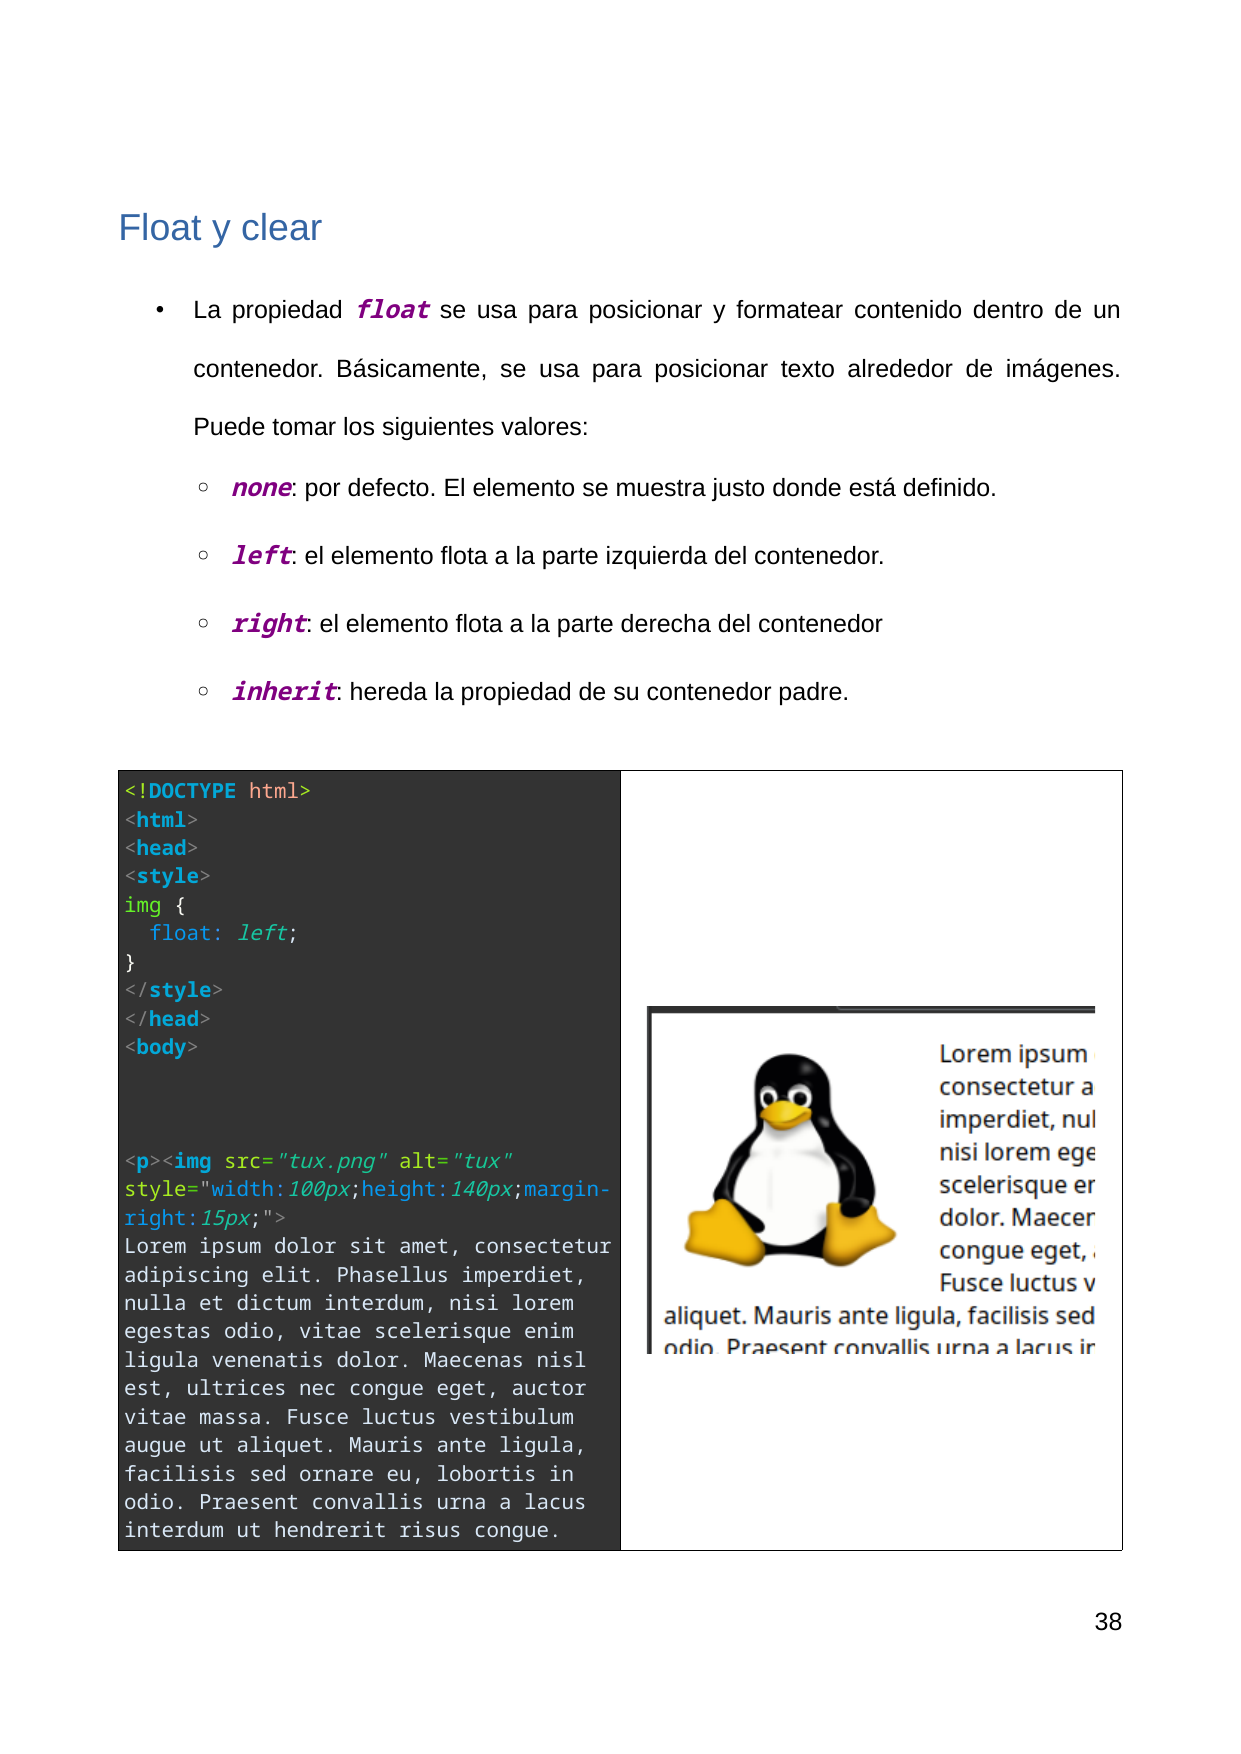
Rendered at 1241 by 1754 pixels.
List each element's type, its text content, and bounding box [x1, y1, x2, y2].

list inherit: hereda la propiedad de su contenedor padre. [193, 673, 1122, 708]
list left: el elemento flota a la parte izquierda del contenedor. [193, 537, 1122, 571]
text Float y clear [118, 205, 1122, 248]
picture [646, 1006, 1096, 1354]
list none: por defecto. El elemento se muestra justo donde está definido. [193, 469, 1122, 503]
table_header [621, 771, 1122, 1550]
list right: el elemento flota a la parte derecha del contenedor [193, 605, 1122, 639]
table_header <!DOCTYPE html> <html> <head> <style> img { float: left; } </style> </head> <body> <p><img src="tux.png" alt="tux" style="width:100px;height:140px;margin-right:15px;"> Lorem ipsum dolor sit amet, consectetur adipiscing elit. Phasellus imperdiet, nulla et dictum interdum, nisi lorem egestas odio, vitae scelerisque enim ligula venenatis dolor. Maecenas nisl est, ultrices nec congue eget, auctor vitae massa. Fusce luctus vestibulum augue ut aliquet. Mauris ante ligula, facilisis sed ornare eu, lobortis in odio. Praesent convallis urna a lacus interdum ut hendrerit risus congue. [119, 771, 620, 1550]
list La propiedad float se usa para posicionar y formatear contenido dentro de un contenedor. Básicamente, se usa para posicionar texto alrededor de imágenes. Puede tomar los siguientes valores: [156, 291, 1122, 440]
